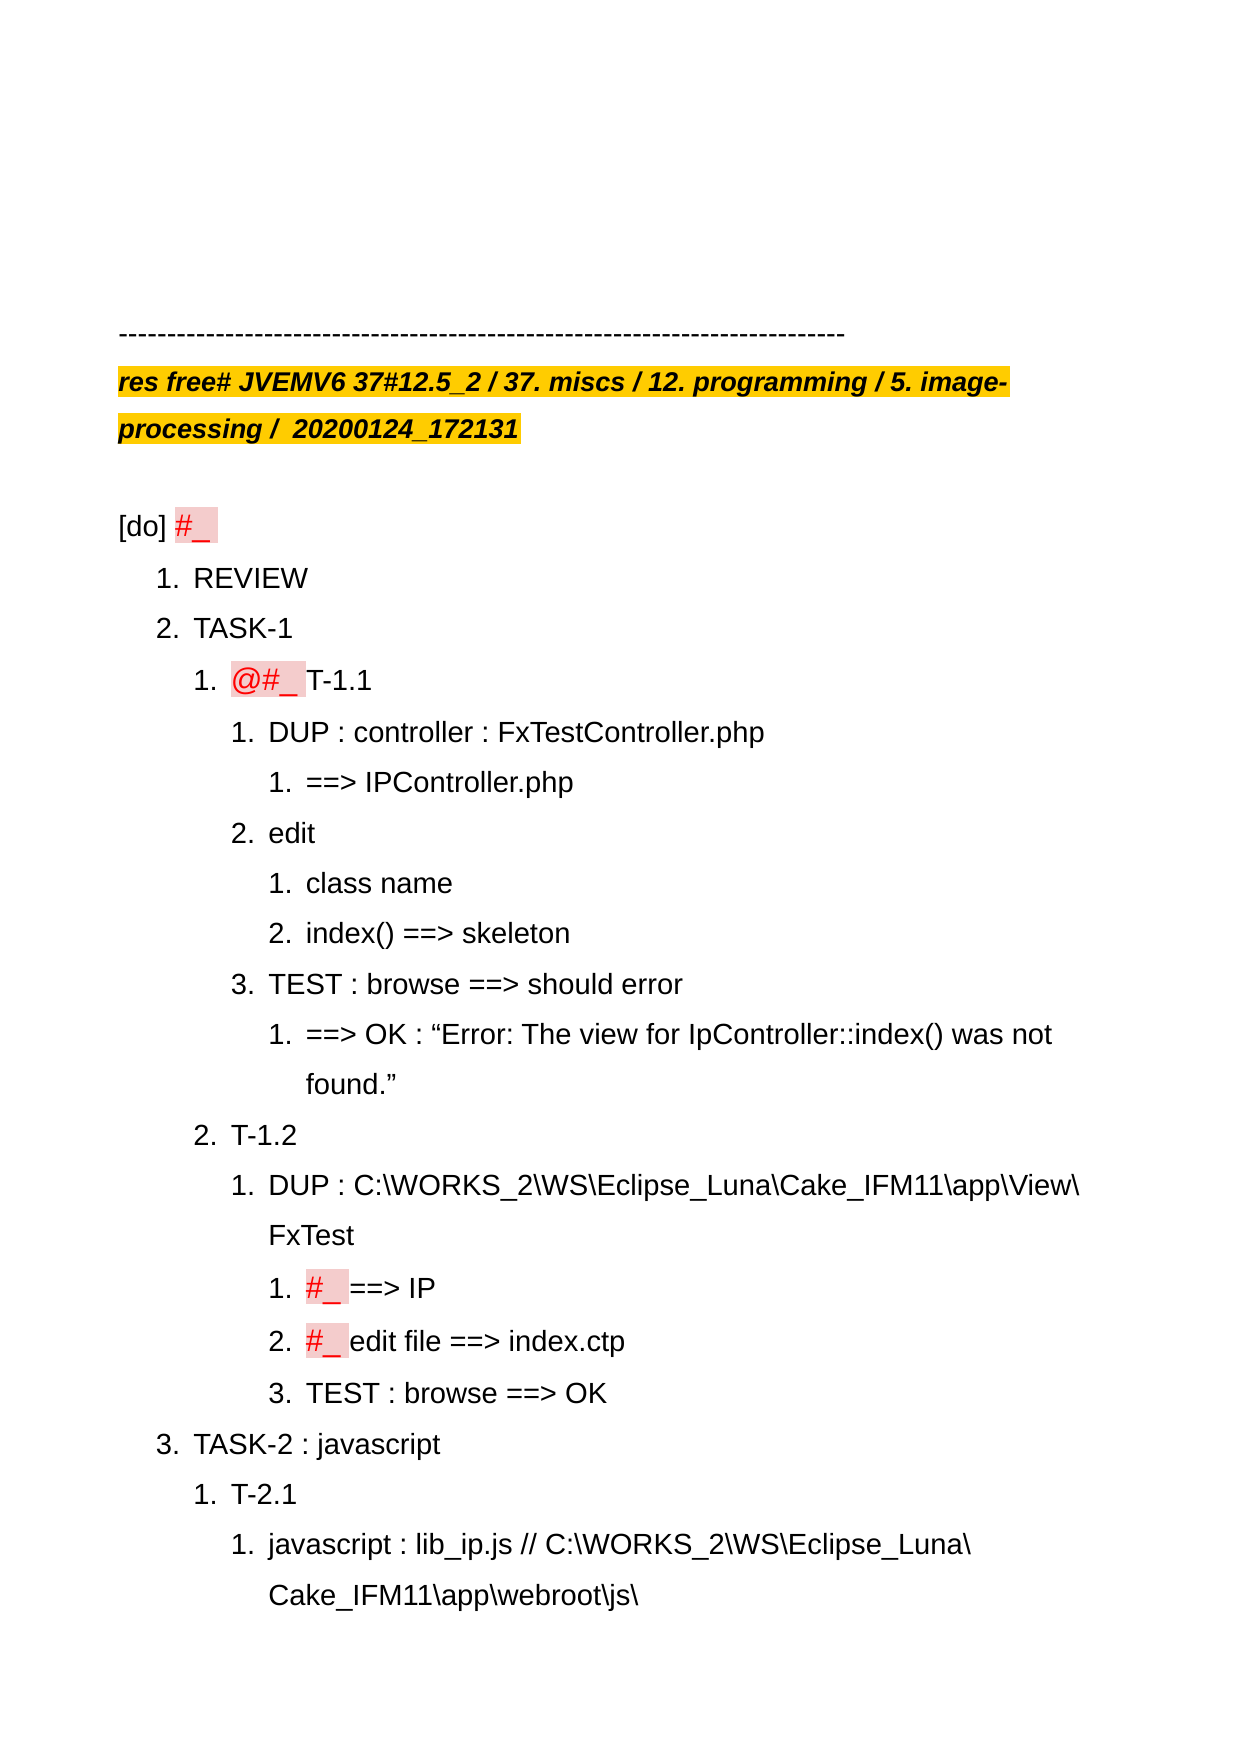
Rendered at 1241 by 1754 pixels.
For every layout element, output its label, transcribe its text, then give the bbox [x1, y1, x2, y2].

list T-2.1 [193, 1477, 1122, 1511]
list TASK-2 : javascript [156, 1427, 1122, 1460]
list DUP : C:\WORKS_2\WS\Eclipse_Luna\Cake_IFM11\app\View\FxTest [231, 1168, 1122, 1252]
list TEST : browse ==> OK [268, 1376, 1122, 1410]
list javascript : lib_ip.js // C:\WORKS_2\WS\Eclipse_Luna\Cake_IFM11\app\webroot\js\ [231, 1527, 1122, 1611]
list ==> OK : “Error: The view for IpController::index() was not found.” [268, 1017, 1122, 1101]
list T-1.2 [193, 1118, 1122, 1151]
list edit [231, 816, 1122, 849]
text --------------------------------------------------------------------------- [118, 316, 1122, 349]
list DUP : controller : FxTestController.php [231, 715, 1122, 749]
text res free# JVEMV6 37#12.5_2 / 37. miscs / 12. programming / 5. image-processing / 20200124_172131 [118, 366, 1122, 444]
list TEST : browse ==> should error [231, 967, 1122, 1000]
list ==> IPController.php [268, 766, 1122, 799]
list #_ edit file ==> index.ctp [268, 1322, 1122, 1358]
list @#_ T-1.1 [193, 661, 1122, 697]
list TASK-1 [156, 611, 1122, 644]
list #_ ==> IP [268, 1269, 1122, 1304]
list index() ==> skeleton [268, 916, 1122, 950]
list class name [268, 866, 1122, 900]
text [do] #_ [118, 507, 1122, 543]
list REVIEW [156, 561, 1122, 594]
